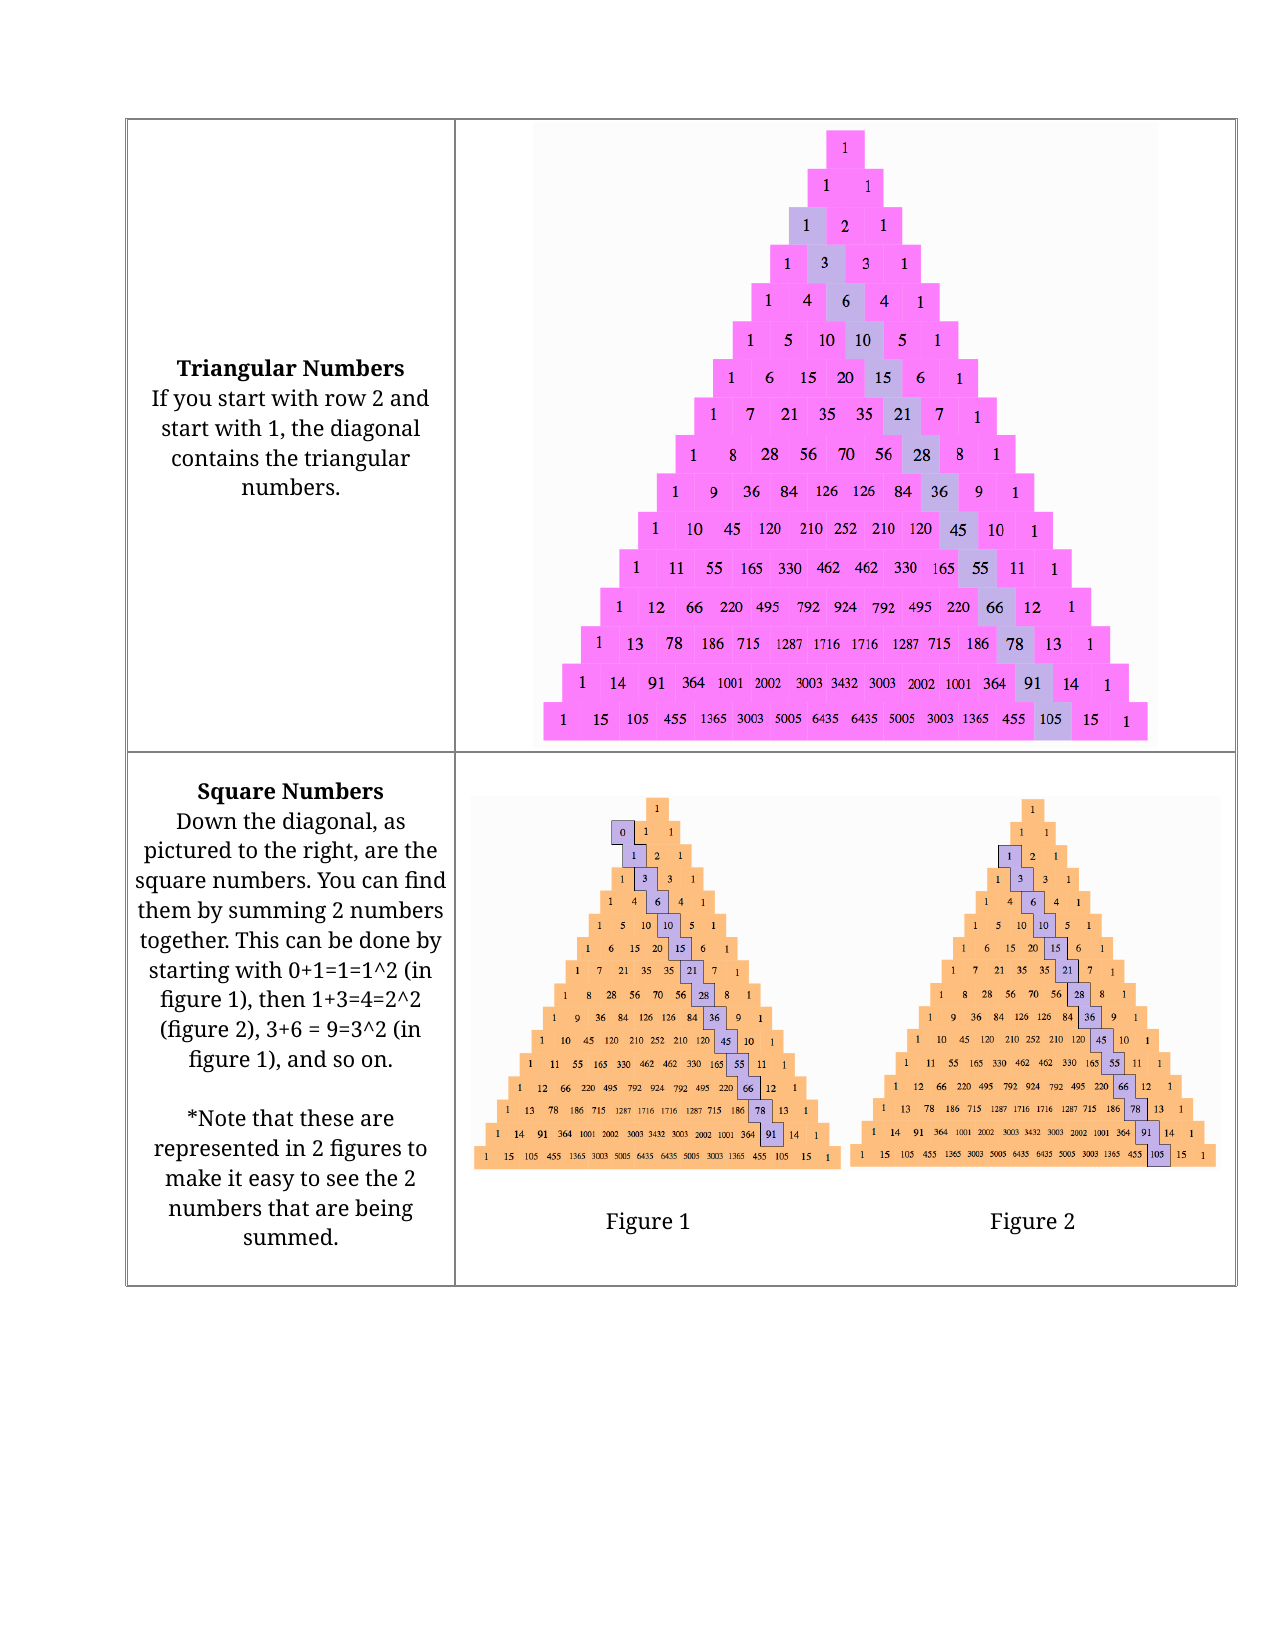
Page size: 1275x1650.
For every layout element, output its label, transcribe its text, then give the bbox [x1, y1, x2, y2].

table_cell Square Numbers Down the diagonal, as pictured to the right, are the square numbers. You can find them by summing 2 numbers together. This can be done by starting with 0+1=1=1^2 (in figure 1), then 1+3=4=2^2 (figure 2), 3+6 = 9=3^2 (in figure 1), and so on. *Note that these are represented in 2 figures to make it easy to see the 2 numbers that are being summed. [128, 753, 454, 1284]
table_cell Triangular Numbers If you start with row 2 and start with 1, the diagonal contains the triangular numbers. [128, 120, 454, 751]
table_cell [456, 120, 1235, 751]
table_cell [456, 753, 1235, 1284]
table_header Figure 2 [835, 1201, 1230, 1241]
table_header Figure 1 [461, 1201, 835, 1241]
